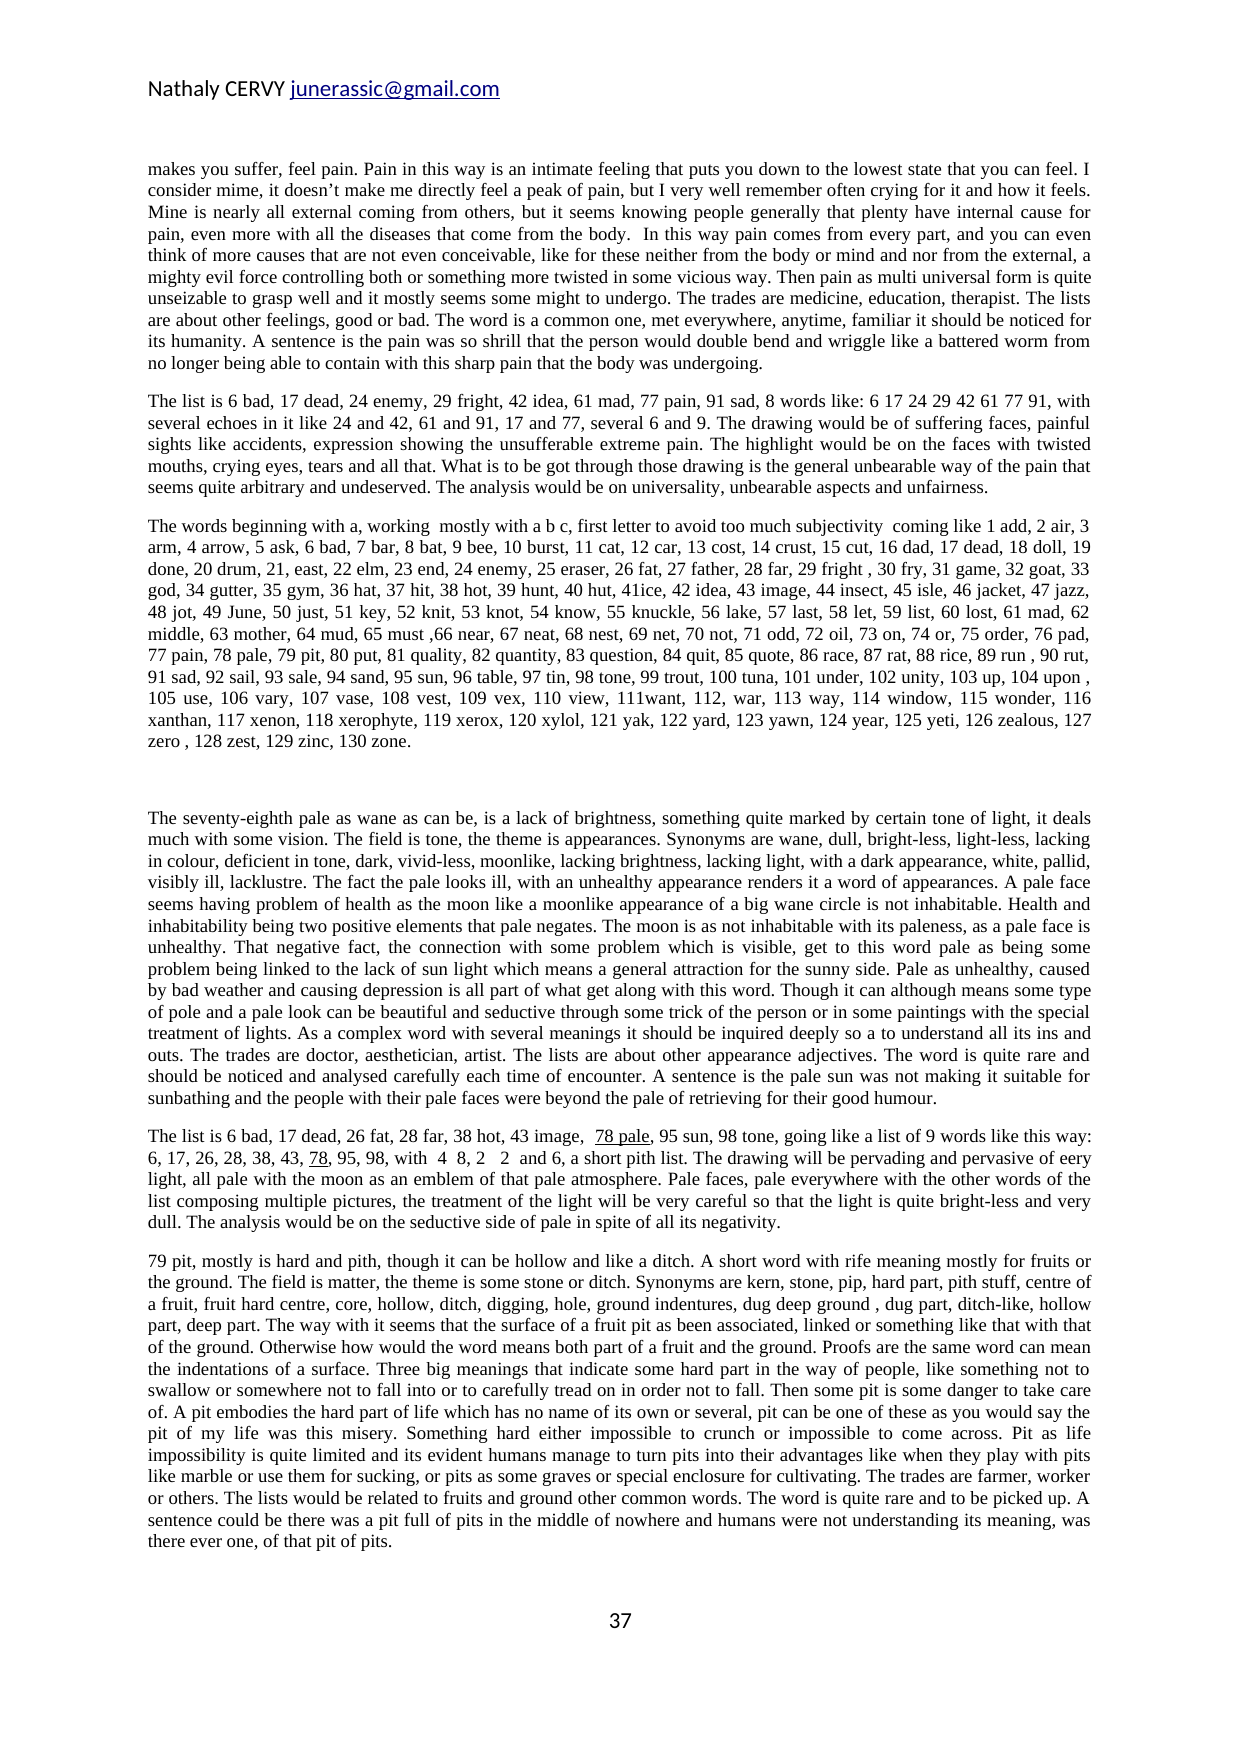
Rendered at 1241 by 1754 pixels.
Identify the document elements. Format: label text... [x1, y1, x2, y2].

text makes you suffer, feel pain. Pain in this way is an intimate feeling that puts you down to the lowest state that you can feel. I consider mime, it doesn’t make me directly feel a peak of pain, but I very well remember often crying for it and how it feels. Mine is nearly all external coming from others, but it seems knowing people generally that plenty have internal cause for pain, even more with all the diseases that come from the body. In this way pain comes from every part, and you can even think of more causes that are not even conceivable, like for these neither from the body or mind and nor from the external, a mighty evil force controlling both or something more twisted in some vicious way. Then pain as multi universal form is quite unseizable to grasp well and it mostly seems some might to undergo. The trades are medicine, education, therapist. The lists are about other feelings, good or bad. The word is a common one, met everywhere, anytime, familiar it should be noticed for its humanity. A sentence is the pain was so shrill that the person would double bend and wriggle like a battered worm from no longer being able to contain with this sharp pain that the body was undergoing. [148, 158, 1093, 373]
text The list is 6 bad, 17 dead, 24 enemy, 29 fright, 42 idea, 61 mad, 77 pain, 91 sad, 8 words like: 6 17 24 29 42 61 77 91, with several echoes in it like 24 and 42, 61 and 91, 17 and 77, several 6 and 9. The drawing would be of suffering faces, painful sights like accidents, expression showing the unsufferable extreme pain. The highlight would be on the faces with twisted mouths, crying eyes, tears and all that. What is to be got through those drawing is the general unbearable way of the pain that seems quite arbitrary and undeserved. The analysis would be on universality, unbearable aspects and unfairness. [148, 390, 1093, 498]
text 79 pit, mostly is hard and pith, though it can be hollow and like a ditch. A short word with rife meaning mostly for fruits or the ground. The field is matter, the theme is some stone or ditch. Synonyms are kern, stone, pip, hard part, pith stuff, centre of a fruit, fruit hard centre, core, hollow, ditch, digging, hole, ground indentures, dug deep ground , dug part, ditch-like, hollow part, deep part. The way with it seems that the surface of a fruit pit as been associated, linked or something like that with that of the ground. Otherwise how would the word means both part of a fruit and the ground. Proofs are the same word can mean the indentations of a surface. Three big meanings that indicate some hard part in the way of people, like something not to swallow or somewhere not to fall into or to carefully tread on in order not to fall. Then some pit is some danger to take care of. A pit embodies the hard part of life which has no name of its own or several, pit can be one of these as you would say the pit of my life was this misery. Something hard either impossible to crunch or impossible to come across. Pit as life impossibility is quite limited and its evident humans manage to turn pits into their advantages like when they play with pits like marble or use them for sucking, or pits as some graves or special enclosure for cultivating. The trades are farmer, worker or others. The lists would be related to fruits and ground other common words. The word is quite rare and to be picked up. A sentence could be there was a pit full of pits in the middle of nowhere and humans were not understanding its meaning, was there ever one, of that pit of pits. [148, 1250, 1093, 1552]
text The list is 6 bad, 17 dead, 26 fat, 28 far, 38 hot, 43 image, 78 pale, 95 sun, 98 tone, going like a list of 9 words like this way: 6, 17, 26, 28, 38, 43, 78, 95, 98, with 4 8, 2 2 and 6, a short pith list. The drawing will be pervading and pervasive of eery light, all pale with the moon as an emblem of that pale atmosphere. Pale faces, pale everywhere with the other words of the list composing multiple pictures, the treatment of the light will be very careful so that the light is quite bright-less and very dull. The analysis would be on the seductive side of pale in spite of all its negativity. [148, 1125, 1093, 1233]
text The words beginning with a, working mostly with a b c, first letter to avoid too much subjectivity coming like 1 add, 2 air, 3 arm, 4 arrow, 5 ask, 6 bad, 7 bar, 8 bat, 9 bee, 10 burst, 11 cat, 12 car, 13 cost, 14 crust, 15 cut, 16 dad, 17 dead, 18 doll, 19 done, 20 drum, 21, east, 22 elm, 23 end, 24 enemy, 25 eraser, 26 fat, 27 father, 28 far, 29 fright , 30 fry, 31 game, 32 goat, 33 god, 34 gutter, 35 gym, 36 hat, 37 hit, 38 hot, 39 hunt, 40 hut, 41ice, 42 idea, 43 image, 44 insect, 45 isle, 46 jacket, 47 jazz, 48 jot, 49 June, 50 just, 51 key, 52 knit, 53 knot, 54 know, 55 knuckle, 56 lake, 57 last, 58 let, 59 list, 60 lost, 61 mad, 62 middle, 63 mother, 64 mud, 65 must ,66 near, 67 neat, 68 nest, 69 net, 70 not, 71 odd, 72 oil, 73 on, 74 or, 75 order, 76 pad, 77 pain, 78 pale, 79 pit, 80 put, 81 quality, 82 quantity, 83 question, 84 quit, 85 quote, 86 race, 87 rat, 88 rice, 89 run , 90 rut, 91 sad, 92 sail, 93 sale, 94 sand, 95 sun, 96 table, 97 tin, 98 tone, 99 trout, 100 tuna, 101 under, 102 unity, 103 up, 104 upon , 105 use, 106 vary, 107 vase, 108 vest, 109 vex, 110 view, 111want, 112, war, 113 way, 114 window, 115 wonder, 116 xanthan, 117 xenon, 118 xerophyte, 119 xerox, 120 xylol, 121 yak, 122 yard, 123 yawn, 124 year, 125 yeti, 126 zealous, 127 zero , 128 zest, 129 zinc, 130 zone. [148, 514, 1093, 752]
text The seventy-eighth pale as wane as can be, is a lack of brightness, something quite marked by certain tone of light, it deals much with some vision. The field is tone, the theme is appearances. Synonyms are wane, dull, bright-less, light-less, lacking in colour, deficient in tone, dark, vivid-less, moonlike, lacking brightness, lacking light, with a dark appearance, white, pallid, visibly ill, lacklustre. The fact the pale looks ill, with an unhealthy appearance renders it a word of appearances. A pale face seems having problem of health as the moon like a moonlike appearance of a big wane circle is not inhabitable. Health and inhabitability being two positive elements that pale negates. The moon is as not inhabitable with its paleness, as a pale face is unhealthy. That negative fact, the connection with some problem which is visible, get to this word pale as being some problem being linked to the lack of sun light which means a general attraction for the sunny side. Pale as unhealthy, caused by bad weather and causing depression is all part of what get along with this word. Though it can although means some type of pole and a pale look can be beautiful and seductive through some trick of the person or in some paintings with the special treatment of lights. As a complex word with several meanings it should be inquired deeply so a to understand all its ins and outs. The trades are doctor, aesthetician, artist. The lists are about other appearance adjectives. The word is quite rare and should be noticed and analysed carefully each time of encounter. A sentence is the pale sun was not making it suitable for sunbathing and the people with their pale faces were beyond the pale of retrieving for their good humour. [148, 807, 1093, 1108]
